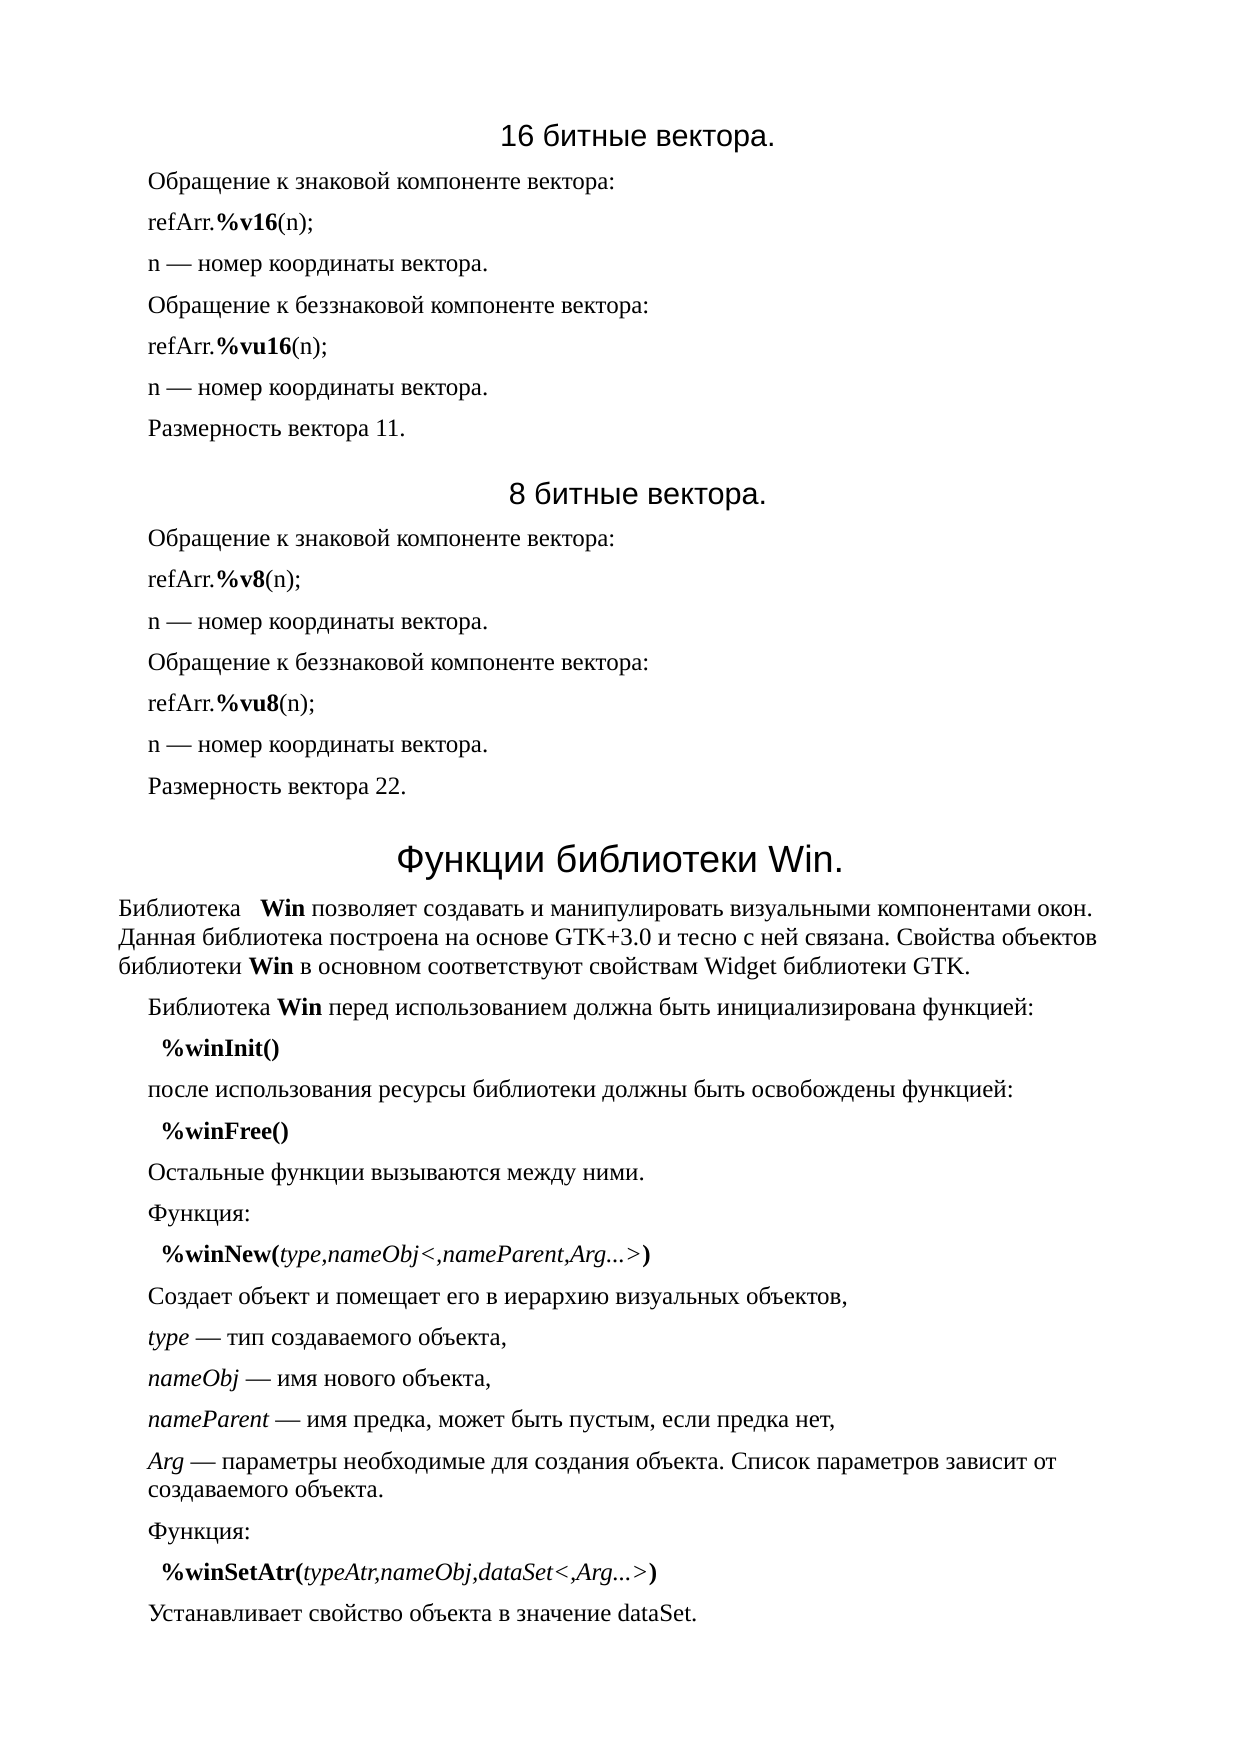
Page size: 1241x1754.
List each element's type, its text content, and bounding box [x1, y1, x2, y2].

text Устанавливает свойство объекта в значение dataSet. [148, 1598, 1122, 1627]
text Библиотека Win перед использованием должна быть инициализирована функцией: [148, 992, 1122, 1021]
text n — номер координаты вектора. [148, 606, 1122, 634]
text %winFree() [148, 1116, 1122, 1144]
text Обращение к беззнаковой компоненте вектора: [148, 647, 1122, 676]
text Обращение к знаковой компоненте вектора: [148, 166, 1122, 195]
text Arg — параметры необходимые для создания объекта. Список параметров зависит от создаваемого объекта. [148, 1446, 1122, 1503]
text Остальные функции вызываются между ними. [148, 1157, 1122, 1186]
text n — номер координаты вектора. [148, 248, 1122, 277]
text Библиотека Win позволяет создавать и манипулировать визуальными компонентами окон. Данная библиотека построена на основе GTK+3.0 и тесно с ней связана. Свойства объектов библиотеки Win в основном соответствуют свойствам Widget библиотеки GTK. [118, 893, 1122, 979]
text type — тип создаваемого объекта, [148, 1322, 1122, 1351]
text %winInit() [148, 1033, 1122, 1062]
text refArr.%v16(n); [148, 207, 1122, 236]
text refArr.%vu16(n); [148, 331, 1122, 360]
text Функция: [148, 1516, 1122, 1544]
text %winSetAtr(typeAtr,nameObj,dataSet<,Arg...>) [148, 1557, 1122, 1586]
text refArr.%vu8(n); [148, 688, 1122, 717]
text Размерность вектора 22. [148, 771, 1122, 799]
text Обращение к беззнаковой компоненте вектора: [148, 290, 1122, 318]
subtitle Функции библиотеки Win. [118, 837, 1122, 881]
text nameParent — имя предка, может быть пустым, если предка нет, [148, 1404, 1122, 1433]
text n — номер координаты вектора. [148, 729, 1122, 758]
text %winNew(type,nameObj<,nameParent,Arg...>) [148, 1239, 1122, 1268]
text Функция: [148, 1198, 1122, 1227]
text refArr.%v8(n); [148, 564, 1122, 593]
text n — номер координаты вектора. [148, 372, 1122, 401]
subtitle 16 битные вектора. [153, 118, 1122, 153]
subtitle 8 битные вектора. [153, 476, 1122, 511]
text Размерность вектора 11. [148, 413, 1122, 442]
text Обращение к знаковой компоненте вектора: [148, 523, 1122, 552]
text после использования ресурсы библиотеки должны быть освобождены функцией: [148, 1074, 1122, 1103]
text nameObj — имя нового объекта, [148, 1363, 1122, 1392]
text Создает объект и помещает его в иерархию визуальных объектов, [148, 1281, 1122, 1309]
